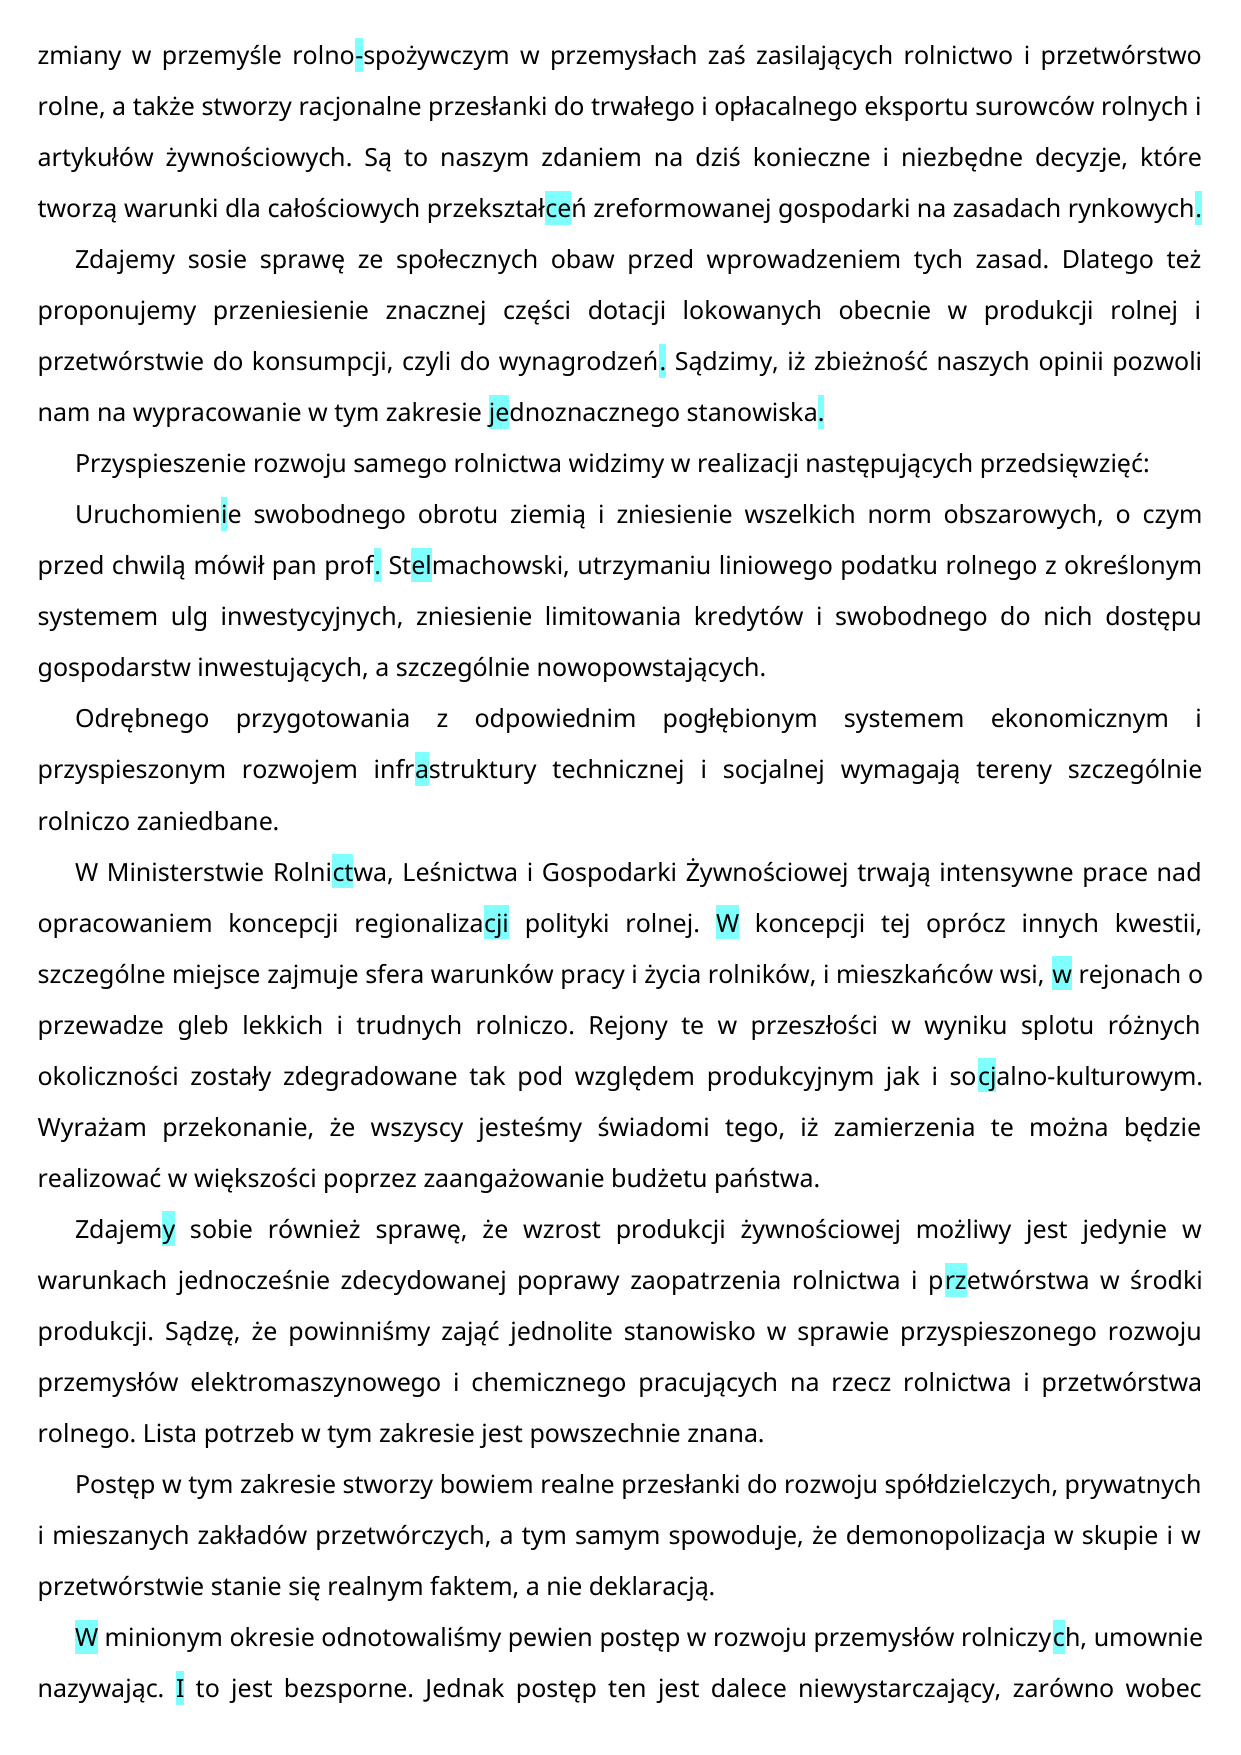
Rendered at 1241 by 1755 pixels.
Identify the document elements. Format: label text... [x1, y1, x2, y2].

text Przyspieszenie rozwoju samego rolnictwa widzimy w realizacji następujących przedsięwzięć: [37, 446, 1203, 480]
text Postęp w tym zakresie stworzy bowiem realne przesłanki do rozwoju spółdzielczych, prywatnych i mieszanych zakładów przetwórczych, a tym samym spowoduje, że demonopolizacja w skupie i w przetwórstwie stanie się realnym faktem, a nie deklaracją. [37, 1467, 1203, 1603]
text Uruchomienie swobodnego obrotu ziemią i zniesienie wszelkich norm obszarowych, o czym przed chwilą mówił pan prof. Stelmachowski, utrzymaniu liniowego podatku rolnego z określonym systemem ulg inwestycyjnych, zniesienie limitowania kredytów i swobodnego do nich dostępu gospodarstw inwestujących, a szczególnie nowopowstających. [37, 497, 1203, 684]
text Odrębnego przygotowania z odpowiednim pogłębionym systemem ekonomicznym i przyspieszonym rozwojem infrastruktury technicznej i socjalnej wymagają tereny szczególnie rolniczo zaniedbane. [37, 701, 1203, 837]
text W Ministerstwie Rolnictwa, Leśnictwa i Gospodarki Żywnościowej trwają intensywne prace nad opracowaniem koncepcji regionalizacji polityki rolnej. W koncepcji tej oprócz innych kwestii, szczególne miejsce zajmuje sfera warunków pracy i życia rolników, i mieszkańców wsi, w rejonach o przewadze gleb lekkich i trudnych rolniczo. Rejony te w przeszłości w wyniku splotu różnych okoliczności zostały zdegradowane tak pod względem produkcyjnym jak i socjalno-kulturowym. Wyrażam przekonanie, że wszyscy jesteśmy świadomi tego, iż zamierzenia te można będzie realizować w większości poprzez zaangażowanie budżetu państwa. [37, 854, 1203, 1194]
text Zdajemy sosie sprawę ze społecznych obaw przed wprowadzeniem tych zasad. Dlatego też proponujemy przeniesienie znacznej części dotacji lokowanych obecnie w produkcji rolnej i przetwórstwie do konsumpcji, czyli do wynagrodzeń. Sądzimy, iż zbieżność naszych opinii pozwoli nam na wypracowanie w tym zakresie jednoznacznego stanowiska. [37, 242, 1203, 429]
text W minionym okresie odnotowaliśmy pewien postęp w rozwoju przemysłów rolniczych, umownie nazywając. I to jest bezsporne. Jednak postęp ten jest dalece niewystarczający, zarówno wobec [37, 1620, 1203, 1705]
text zmiany w przemyśle rolno-spożywczym w przemysłach zaś zasilających rolnictwo i przetwórstwo rolne, a także stworzy racjonalne przesłanki do trwałego i opłacalnego eksportu surowców rolnych i artykułów żywnościowych. Są to naszym zdaniem na dziś konieczne i niezbędne decyzje, które tworzą warunki dla całościowych przekształceń zreformowanej gospodarki na zasadach rynkowych. [37, 37, 1203, 225]
text Zdajemy sobie również sprawę, że wzrost produkcji żywnościowej możliwy jest jedynie w warunkach jednocześnie zdecydowanej poprawy zaopatrzenia rolnictwa i przetwórstwa w środki produkcji. Sądzę, że powinniśmy zająć jednolite stanowisko w sprawie przyspieszonego rozwoju przemysłów elektromaszynowego i chemicznego pracujących na rzecz rolnictwa i przetwórstwa rolnego. Lista potrzeb w tym zakresie jest powszechnie znana. [37, 1211, 1203, 1450]
